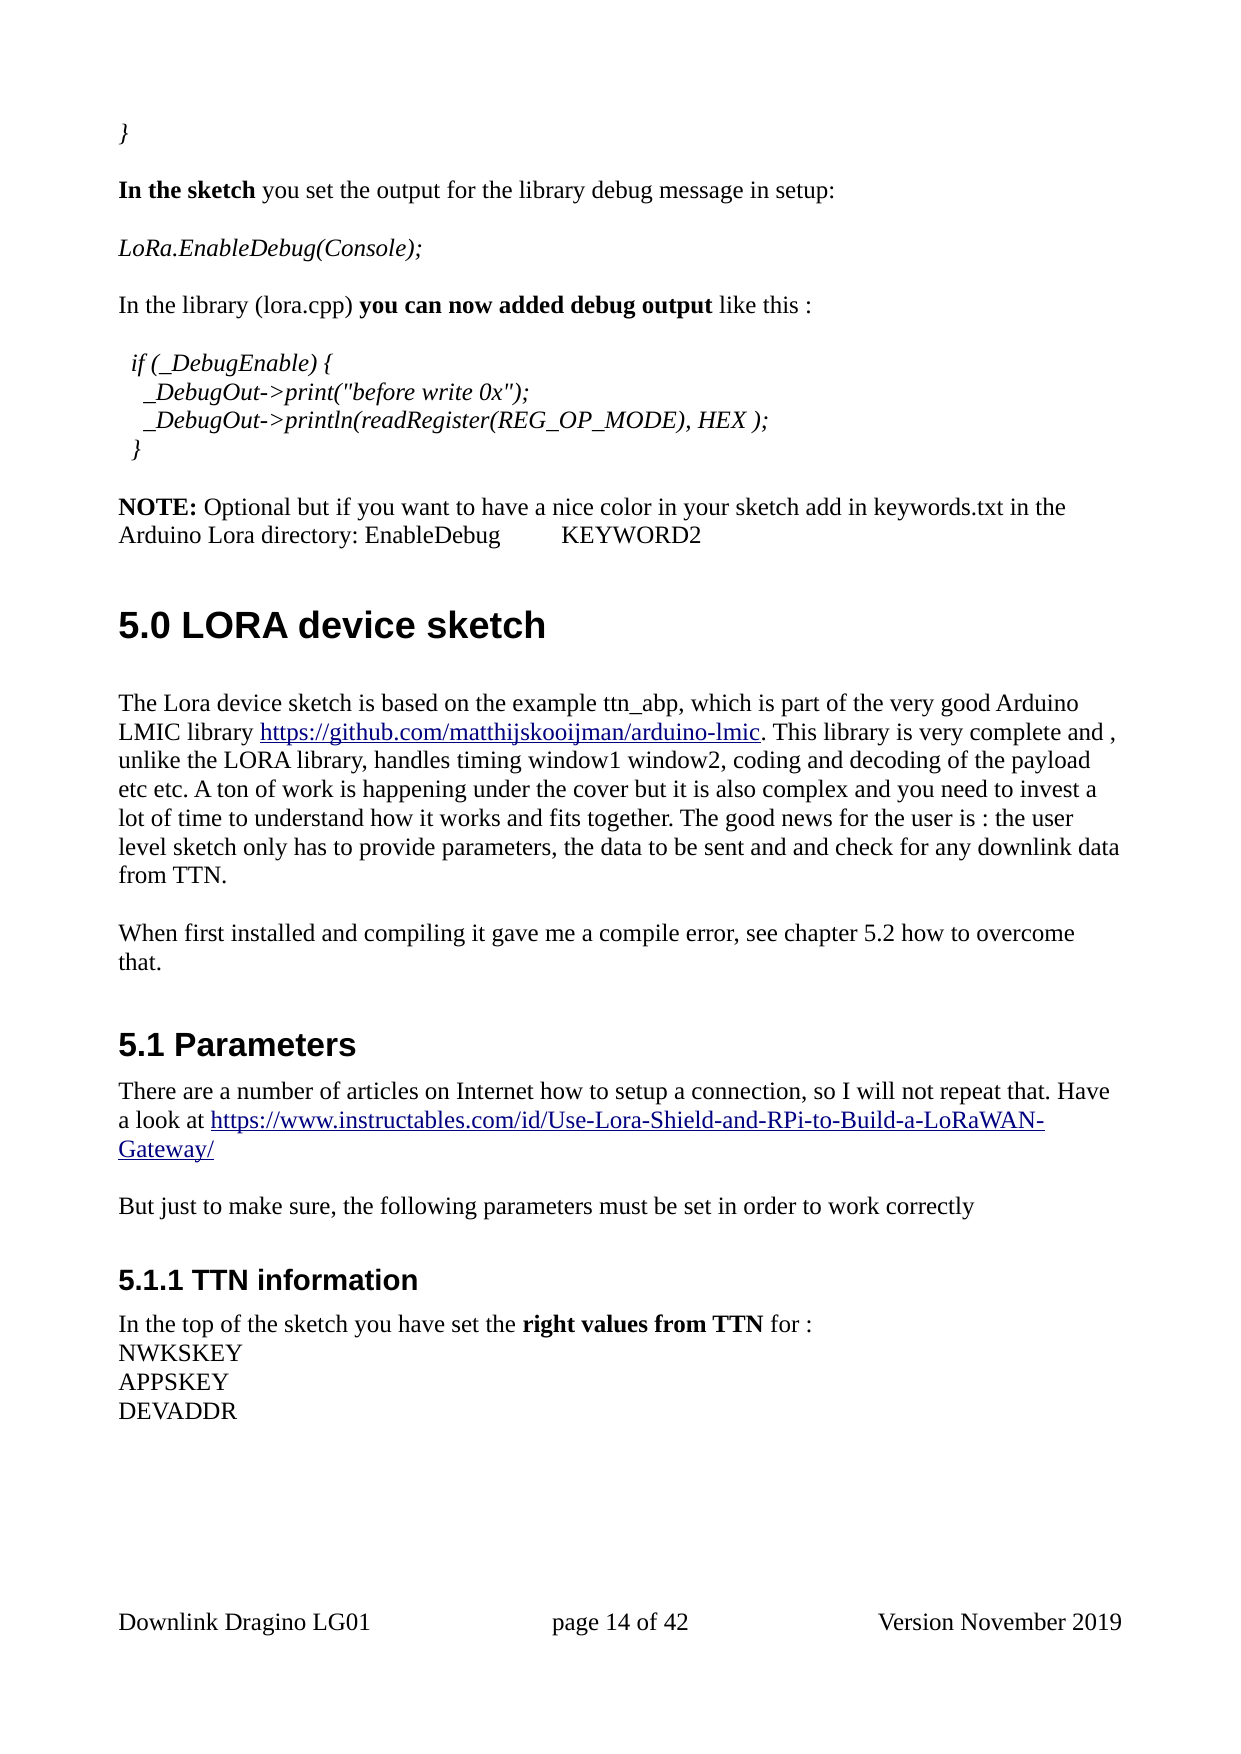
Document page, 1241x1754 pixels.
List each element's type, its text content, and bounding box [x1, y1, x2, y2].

text _DebugOut->println(readRegister(REG_OP_MODE), HEX ); [118, 406, 1122, 434]
text _DebugOut->print("before write 0x"); [118, 377, 1122, 406]
text DEVADDR [118, 1396, 1122, 1424]
text In the sketch you set the output for the library debug message in setup: [118, 176, 1122, 204]
subtitle 5.1 Parameters [118, 1025, 1122, 1064]
text if (_DebugEnable) { [118, 348, 1122, 377]
text LoRa.EnableDebug(Console); [118, 233, 1122, 262]
text } [118, 434, 1122, 463]
text In the library (lora.cpp) you can now added debug output like this : [118, 291, 1122, 319]
subtitle 5.0 LORA device sketch [118, 603, 1122, 647]
text } [118, 118, 1122, 147]
text There are a number of articles on Internet how to setup a connection, so I will not repeat that. Have a look at https://www.instructables.com/id/Use-Lora-Shield-and-RPi-to-Build-a-LoRaWAN-Gateway/ [118, 1076, 1122, 1162]
text APPSKEY [118, 1367, 1122, 1396]
text NOTE: Optional but if you want to have a nice color in your sketch add in keywords.txt in the Arduino Lora directory: EnableDebug KEYWORD2 [118, 492, 1122, 549]
text NWKSKEY [118, 1338, 1122, 1367]
subtitle 5.1.1 TTN information [118, 1263, 1122, 1297]
text But just to make sure, the following parameters must be set in order to work correctly [118, 1191, 1122, 1220]
text In the top of the sketch you have set the right values from TTN for : [118, 1309, 1122, 1338]
text When first installed and compiling it gave me a compile error, see chapter 5.2 how to overcome that. [118, 918, 1122, 976]
text The Lora device sketch is based on the example ttn_abp, which is part of the very good Arduino LMIC library https://github.com/matthijskooijman/arduino-lmic. This library is very complete and , unlike the LORA library, handles timing window1 window2, coding and decoding of the payload etc etc. A ton of work is happening under the cover but it is also complex and you need to invest a lot of time to understand how it works and fits together. The good news for the user is : the user level sketch only has to provide parameters, the data to be sent and and check for any downlink data from TTN. [118, 688, 1122, 889]
